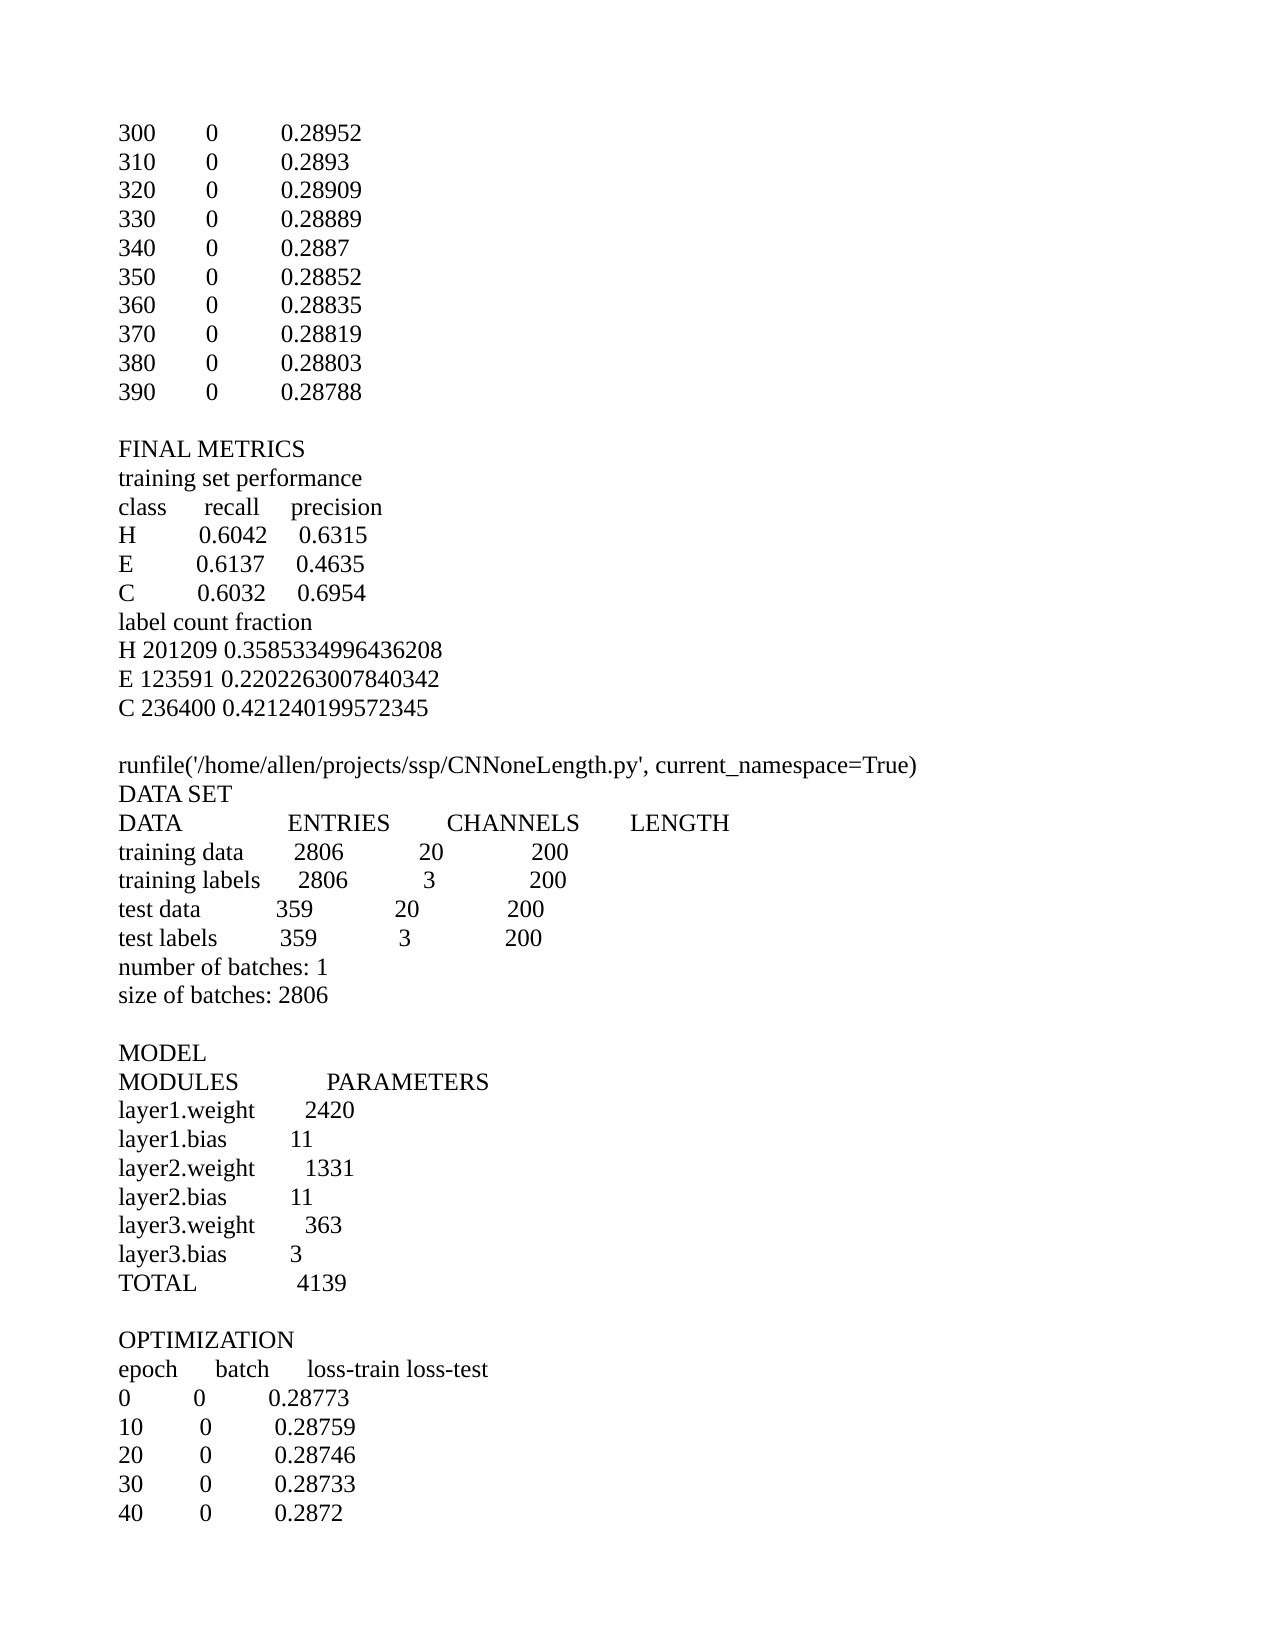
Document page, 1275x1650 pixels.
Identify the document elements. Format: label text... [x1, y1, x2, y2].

text 30 0 0.28733 [118, 1469, 1157, 1498]
text 340 0 0.2887 [118, 233, 1157, 262]
text layer2.weight 1331 [118, 1153, 1157, 1182]
text 20 0 0.28746 [118, 1441, 1157, 1469]
text C 0.6032 0.6954 [118, 578, 1157, 607]
text 330 0 0.28889 [118, 204, 1157, 233]
text number of batches: 1 [118, 952, 1157, 981]
text 380 0 0.28803 [118, 348, 1157, 377]
text FINAL METRICS [118, 434, 1157, 463]
text class recall precision [118, 492, 1157, 521]
text 0 0 0.28773 [118, 1383, 1157, 1412]
text label count fraction [118, 607, 1157, 636]
text layer3.bias 3 [118, 1239, 1157, 1268]
text DATA ENTRIES CHANNELS LENGTH [118, 808, 1157, 837]
text layer2.bias 11 [118, 1182, 1157, 1211]
text test labels 359 3 200 [118, 923, 1157, 952]
text size of batches: 2806 [118, 981, 1157, 1009]
text layer1.bias 11 [118, 1124, 1157, 1153]
text OPTIMIZATION [118, 1326, 1157, 1354]
text 370 0 0.28819 [118, 319, 1157, 348]
text 300 0 0.28952 [118, 118, 1157, 147]
text E 123591 0.2202263007840342 [118, 664, 1157, 693]
text 320 0 0.28909 [118, 176, 1157, 204]
text epoch batch loss-train loss-test [118, 1354, 1157, 1383]
text test data 359 20 200 [118, 894, 1157, 923]
text 360 0 0.28835 [118, 291, 1157, 319]
text MODEL [118, 1038, 1157, 1067]
text training labels 2806 3 200 [118, 866, 1157, 894]
text E 0.6137 0.4635 [118, 549, 1157, 578]
text 390 0 0.28788 [118, 377, 1157, 406]
text training data 2806 20 200 [118, 837, 1157, 866]
text TOTAL 4139 [118, 1268, 1157, 1297]
text layer1.weight 2420 [118, 1096, 1157, 1124]
text 350 0 0.28852 [118, 262, 1157, 291]
text C 236400 0.421240199572345 [118, 693, 1157, 722]
text training set performance [118, 463, 1157, 492]
text 310 0 0.2893 [118, 147, 1157, 176]
text H 201209 0.3585334996436208 [118, 636, 1157, 664]
text runfile('/home/allen/projects/ssp/CNNoneLength.py', current_namespace=True) [118, 751, 1157, 779]
text H 0.6042 0.6315 [118, 521, 1157, 549]
text 10 0 0.28759 [118, 1412, 1157, 1441]
text 40 0 0.2872 [118, 1498, 1157, 1527]
text layer3.weight 363 [118, 1211, 1157, 1239]
text MODULES PARAMETERS [118, 1067, 1157, 1096]
text DATA SET [118, 779, 1157, 808]
